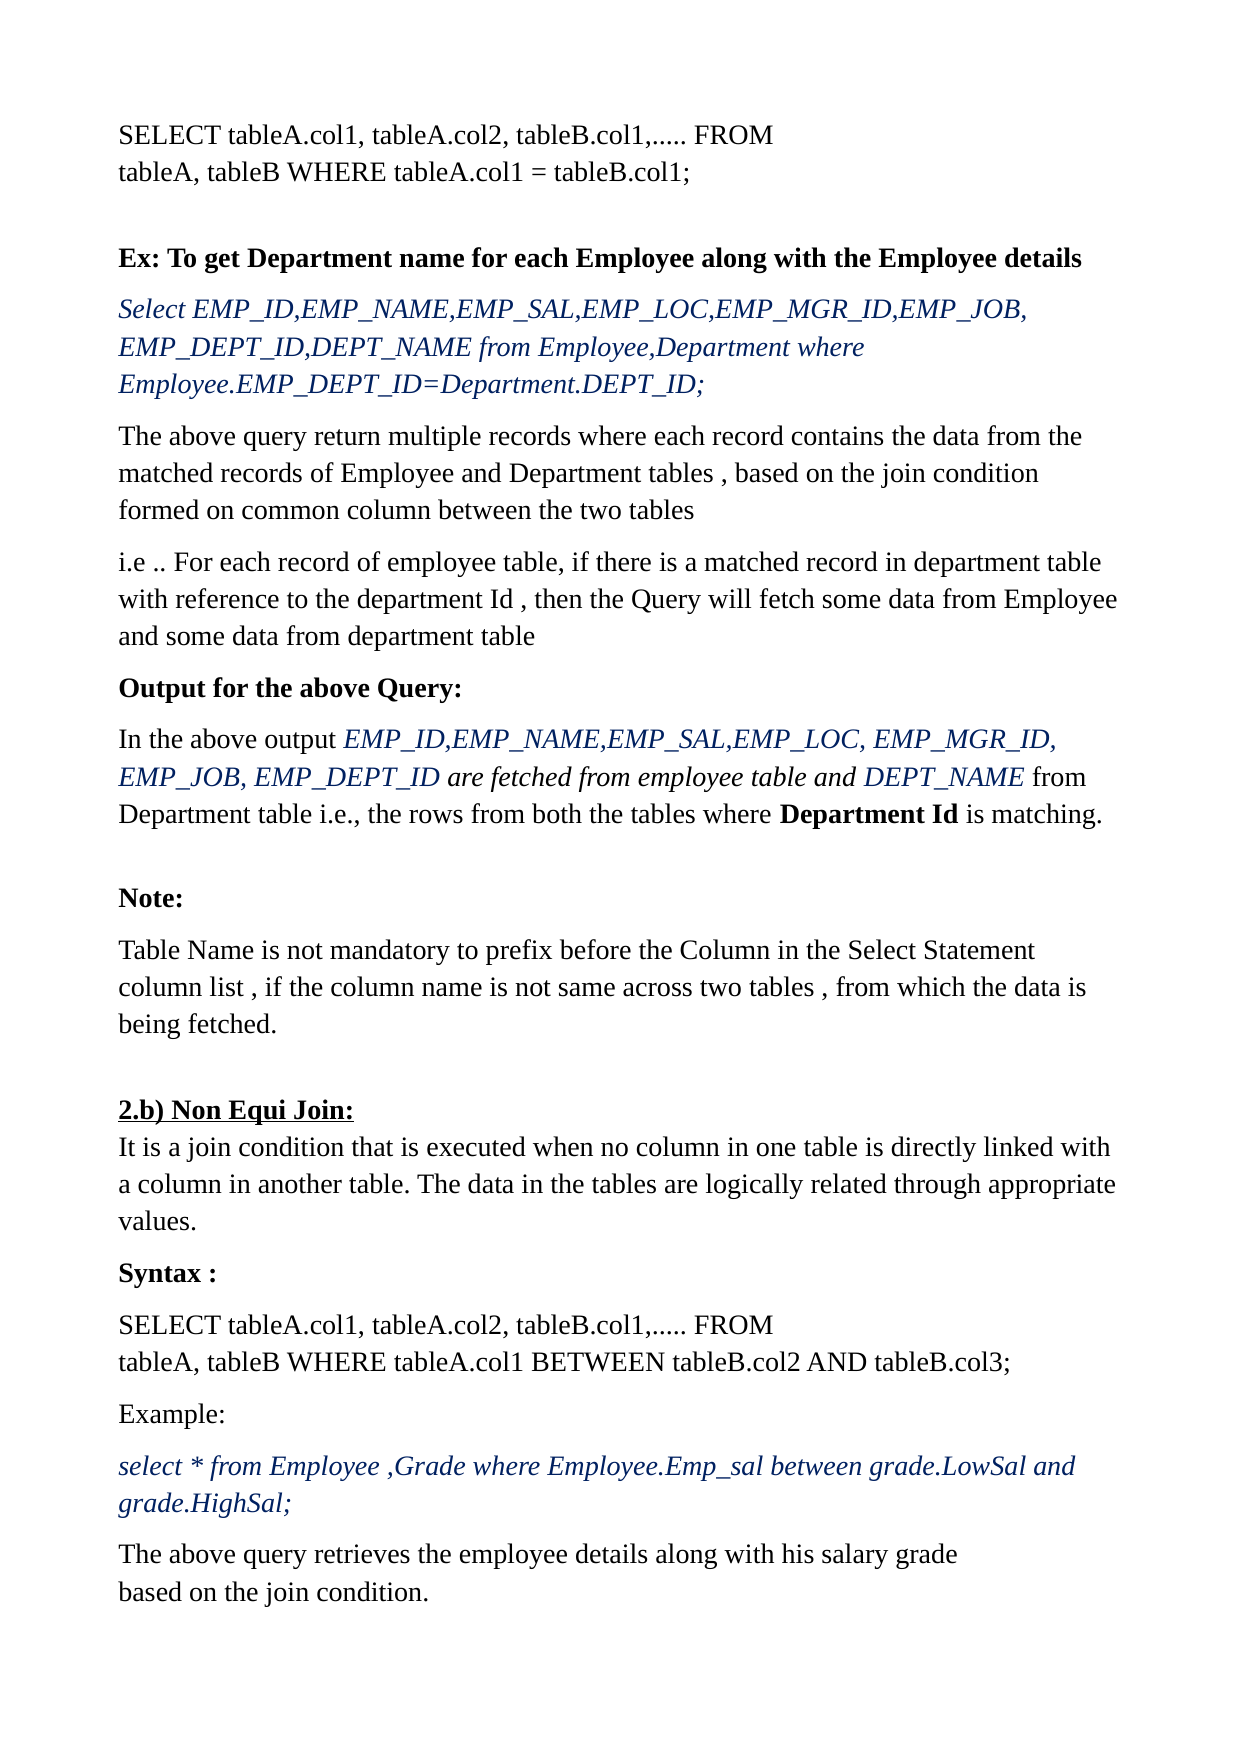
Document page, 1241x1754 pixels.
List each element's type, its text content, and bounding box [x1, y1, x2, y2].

text Note: [118, 881, 1122, 914]
text Output for the above Query: [118, 671, 1122, 703]
text Syntax : [118, 1256, 1122, 1288]
text 2.b) Non Equi Join: It is a join condition that is executed when no column in one table is directly linked with a column in another table. The data in the tables are logically related through appropriate values. [118, 1059, 1122, 1237]
text select * from Employee ,Grade where Employee.Emp_sal between grade.LowSal and grade.HighSal; [118, 1448, 1122, 1518]
text SELECT tableA.col1, tableA.col2, tableB.col1,..... FROM tableA, tableB WHERE tableA.col1 BETWEEN tableB.col2 AND tableB.col3; [118, 1308, 1122, 1377]
text Select EMP_ID,EMP_NAME,EMP_SAL,EMP_LOC,EMP_MGR_ID,EMP_JOB, EMP_DEPT_ID,DEPT_NAME from Employee,Department where Employee.EMP_DEPT_ID=Department.DEPT_ID; [118, 292, 1122, 399]
text The above query retrieves the employee details along with his salary grade based on the join condition. [118, 1537, 1122, 1607]
text i.e .. For each record of employee table, if there is a matched record in department table with reference to the department Id , then the Query will fetch some data from Employee and some data from department table [118, 545, 1122, 651]
text SELECT tableA.col1, tableA.col2, tableB.col1,..... FROM tableA, tableB WHERE tableA.col1 = tableB.col1; [118, 118, 1122, 188]
text Example: [118, 1397, 1122, 1429]
text Ex: To get Department name for each Employee along with the Employee details [118, 207, 1122, 273]
text Table Name is not mandatory to prefix before the Column in the Select Statement column list , if the column name is not same across two tables , from which the data is being fetched. [118, 933, 1122, 1040]
text The above query return multiple records where each record contains the data from the matched records of Employee and Department tables , based on the join condition formed on common column between the two tables [118, 418, 1122, 525]
text In the above output EMP_ID,EMP_NAME,EMP_SAL,EMP_LOC, EMP_MGR_ID, EMP_JOB, EMP_DEPT_ID are fetched from employee table and DEPT_NAME from Department table i.e., the rows from both the tables where Department Id is matching. [118, 723, 1122, 862]
